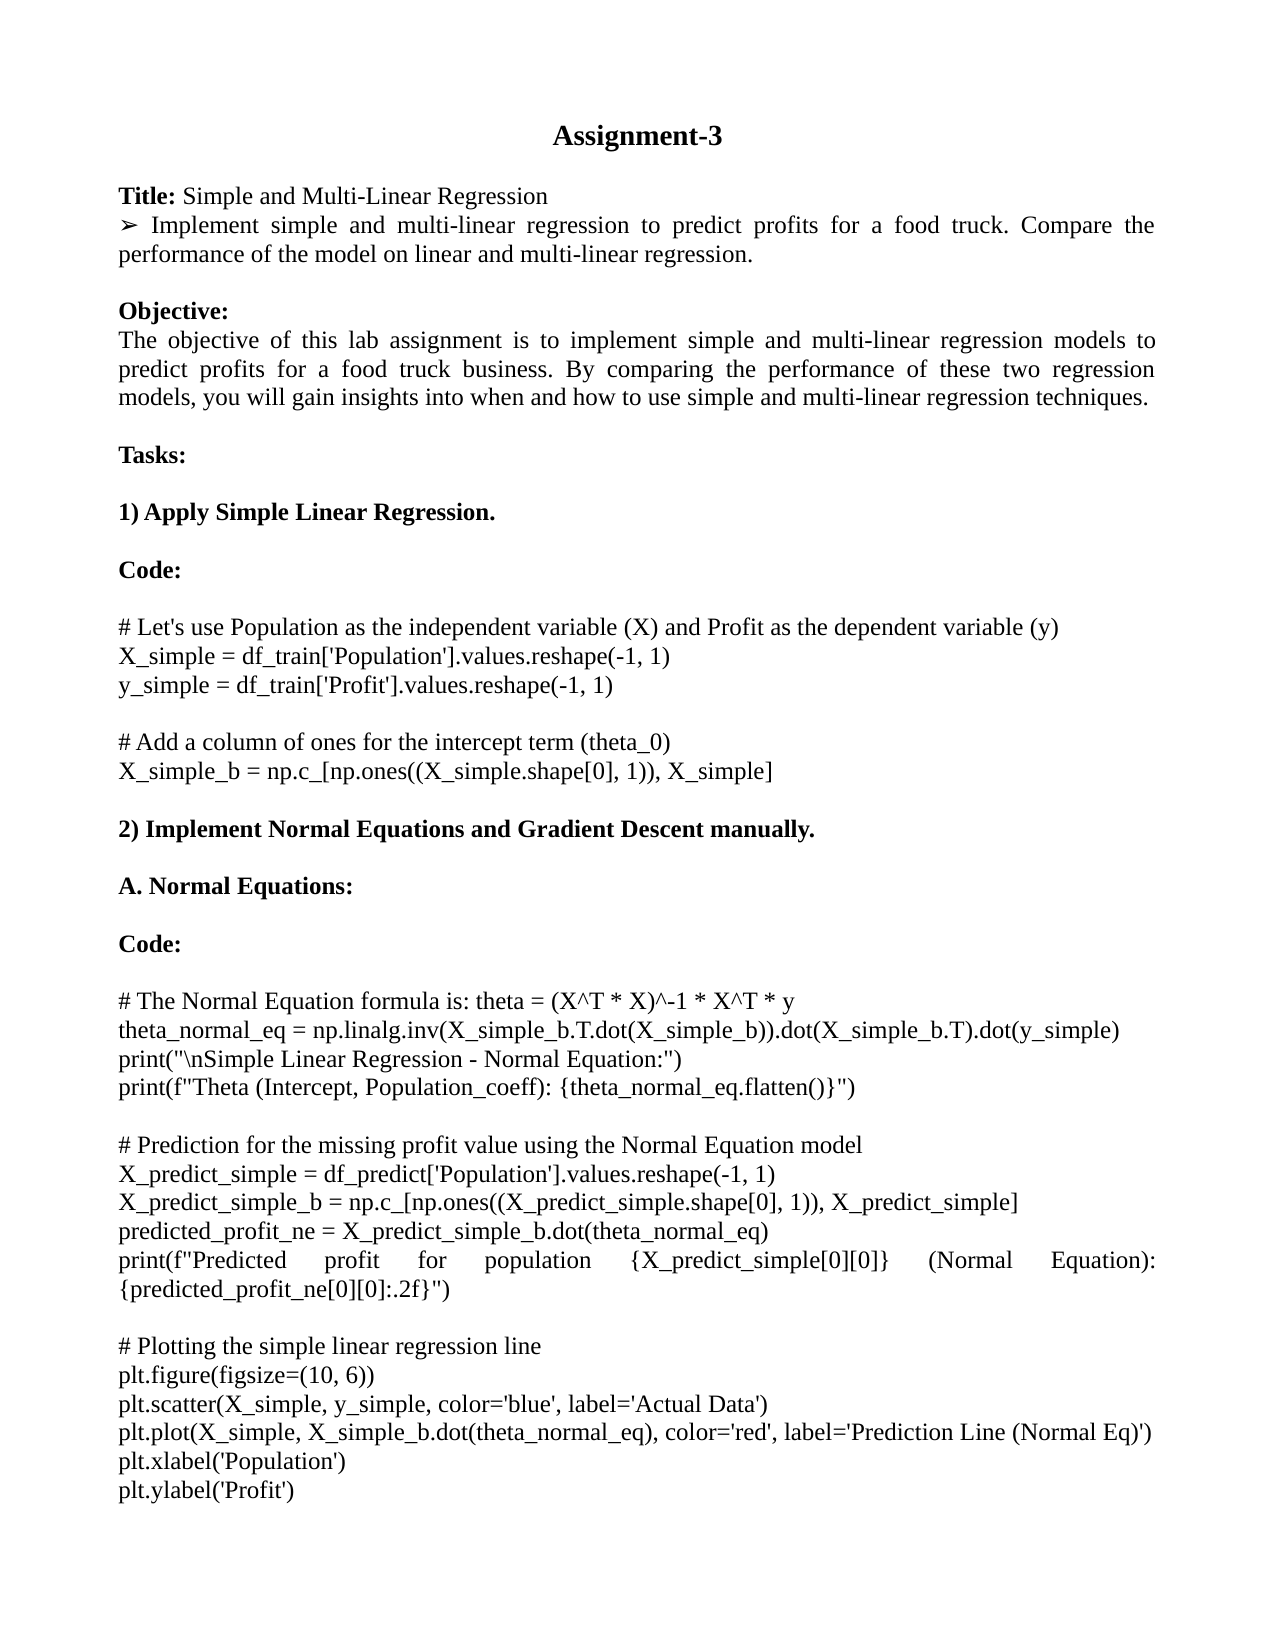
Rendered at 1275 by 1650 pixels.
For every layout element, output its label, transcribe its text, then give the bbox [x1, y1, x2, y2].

text y_simple = df_train['Profit'].values.reshape(-1, 1) [118, 670, 1157, 699]
text The objective of this lab assignment is to implement simple and multi-linear regression models to predict profits for a food truck business. By comparing the performance of these two regression models, you will gain insights into when and how to use simple and multi-linear regression techniques. [118, 325, 1157, 411]
text plt.scatter(X_simple, y_simple, color='blue', label='Actual Data') [118, 1389, 1157, 1417]
text ➢ Implement simple and multi-linear regression to predict profits for a food truck. Compare the performance of the model on linear and multi-linear regression. [118, 210, 1157, 267]
text plt.ylabel('Profit') [118, 1475, 1157, 1504]
text X_predict_simple_b = np.c_[np.ones((X_predict_simple.shape[0], 1)), X_predict_simple] [118, 1187, 1157, 1216]
text A. Normal Equations: [118, 871, 1157, 900]
text Title: Simple and Multi-Linear Regression [118, 181, 1157, 210]
text # Plotting the simple linear regression line [118, 1331, 1157, 1360]
text print(f"Predicted profit for population {X_predict_simple[0][0]} (Normal Equation): {predicted_profit_ne[0][0]:.2f}") [118, 1245, 1157, 1302]
text X_simple_b = np.c_[np.ones((X_simple.shape[0], 1)), X_simple] [118, 756, 1157, 785]
text Tasks: [118, 440, 1157, 469]
text # Add a column of ones for the intercept term (theta_0) [118, 727, 1157, 756]
text 1) Apply Simple Linear Regression. [118, 497, 1157, 526]
text Code: [118, 929, 1157, 957]
text plt.plot(X_simple, X_simple_b.dot(theta_normal_eq), color='red', label='Prediction Line (Normal Eq)') [118, 1417, 1157, 1446]
text theta_normal_eq = np.linalg.inv(X_simple_b.T.dot(X_simple_b)).dot(X_simple_b.T).dot(y_simple) [118, 1015, 1157, 1044]
text plt.xlabel('Population') [118, 1446, 1157, 1475]
text X_simple = df_train['Population'].values.reshape(-1, 1) [118, 641, 1157, 670]
text Objective: [118, 296, 1157, 325]
text predicted_profit_ne = X_predict_simple_b.dot(theta_normal_eq) [118, 1216, 1157, 1245]
text # The Normal Equation formula is: theta = (X^T * X)^-1 * X^T * y [118, 986, 1157, 1015]
text # Prediction for the missing profit value using the Normal Equation model [118, 1130, 1157, 1159]
text print("\nSimple Linear Regression - Normal Equation:") [118, 1044, 1157, 1072]
text plt.figure(figsize=(10, 6)) [118, 1360, 1157, 1389]
text print(f"Theta (Intercept, Population_coeff): {theta_normal_eq.flatten()}") [118, 1072, 1157, 1101]
text # Let's use Population as the independent variable (X) and Profit as the dependent variable (y) [118, 612, 1157, 641]
text 2) Implement Normal Equations and Gradient Descent manually. [118, 814, 1157, 842]
text Code: [118, 555, 1157, 584]
text X_predict_simple = df_predict['Population'].values.reshape(-1, 1) [118, 1159, 1157, 1187]
